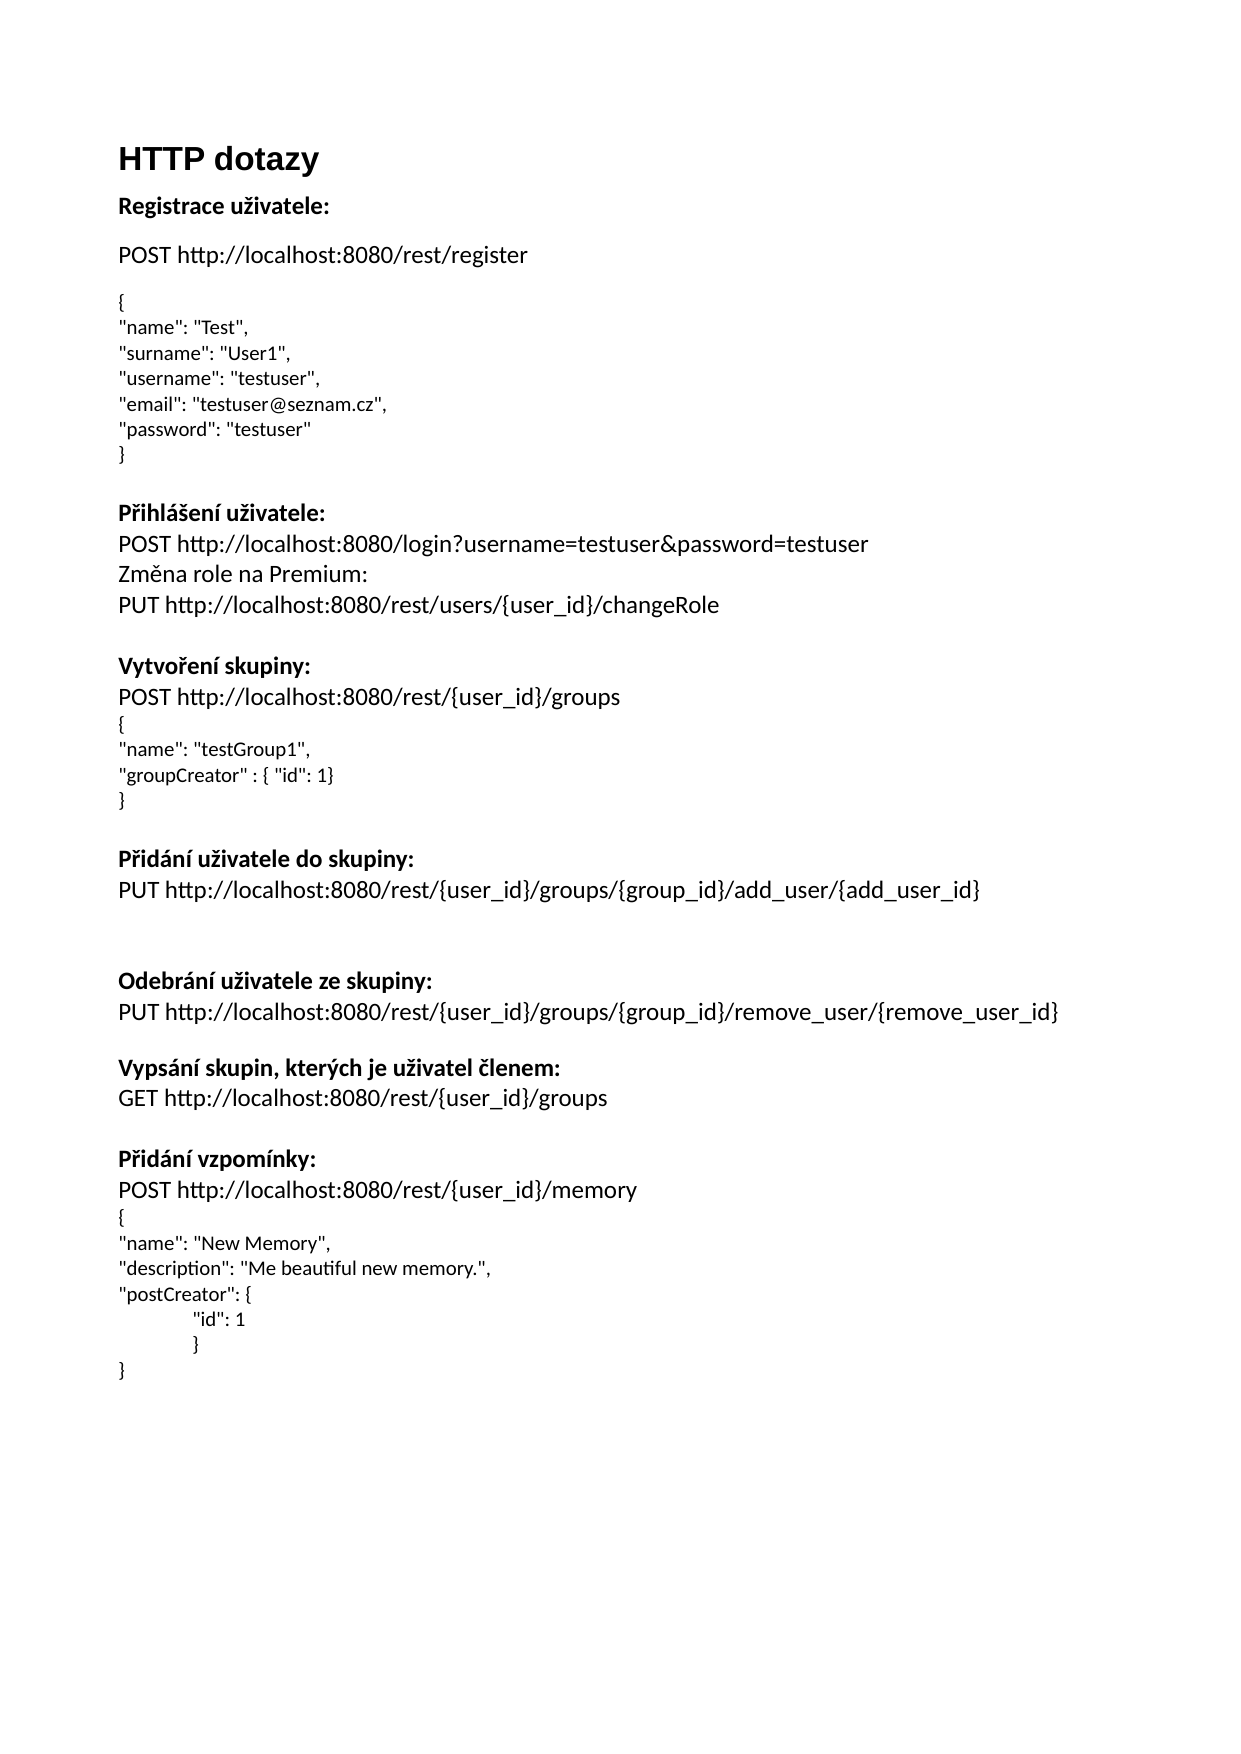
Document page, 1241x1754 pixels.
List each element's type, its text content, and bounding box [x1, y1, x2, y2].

text } [118, 1357, 1122, 1382]
text PUT http://localhost:8080/rest/{user_id}/groups/{group_id}/remove_user/{remove_user_id} [118, 996, 1122, 1026]
text PUT http://localhost:8080/rest/{user_id}/groups/{group_id}/add_user/{add_user_id} [118, 874, 1122, 904]
text POST http://localhost:8080/rest/{user_id}/memory [118, 1174, 1122, 1204]
text "name": "testGroup1", [118, 737, 1122, 762]
text PUT http://localhost:8080/rest/users/{user_id}/changeRole [118, 589, 1122, 619]
text Vytvoření skupiny: [118, 650, 1122, 681]
text POST http://localhost:8080/rest/{user_id}/groups [118, 681, 1122, 711]
text POST http://localhost:8080/rest/register [118, 239, 1122, 270]
subtitle HTTP dotazy [118, 139, 1122, 177]
text "surname": "User1", [118, 340, 1122, 365]
text Registrace uživatele: [118, 190, 1122, 220]
text Změna role na Premium: [118, 558, 1122, 589]
text "description": "Me beautiful new memory.", [118, 1255, 1122, 1281]
text Přihlášení uživatele: [118, 497, 1122, 528]
text "postCreator": { [118, 1281, 1122, 1306]
text Přidání vzpomínky: [118, 1143, 1122, 1174]
text "password": "testuser" [118, 416, 1122, 442]
text { [118, 289, 1122, 314]
text "email": "testuser@seznam.cz", [118, 391, 1122, 416]
text { [118, 711, 1122, 737]
text "name": "New Memory", [118, 1230, 1122, 1255]
text "name": "Test", [118, 314, 1122, 340]
text Odebrání uživatele ze skupiny: [118, 965, 1122, 996]
text Vypsání skupin, kterých je uživatel členem: [118, 1052, 1122, 1082]
text } [118, 442, 1122, 467]
text } [118, 1332, 1122, 1357]
text } [118, 787, 1122, 813]
text "id": 1 [118, 1306, 1122, 1332]
text "groupCreator" : { "id": 1} [118, 762, 1122, 787]
text { [118, 1204, 1122, 1230]
text POST http://localhost:8080/login?username=testuser&password=testuser [118, 528, 1122, 558]
text "username": "testuser", [118, 365, 1122, 391]
text GET http://localhost:8080/rest/{user_id}/groups [118, 1082, 1122, 1113]
text Přidání uživatele do skupiny: [118, 843, 1122, 874]
